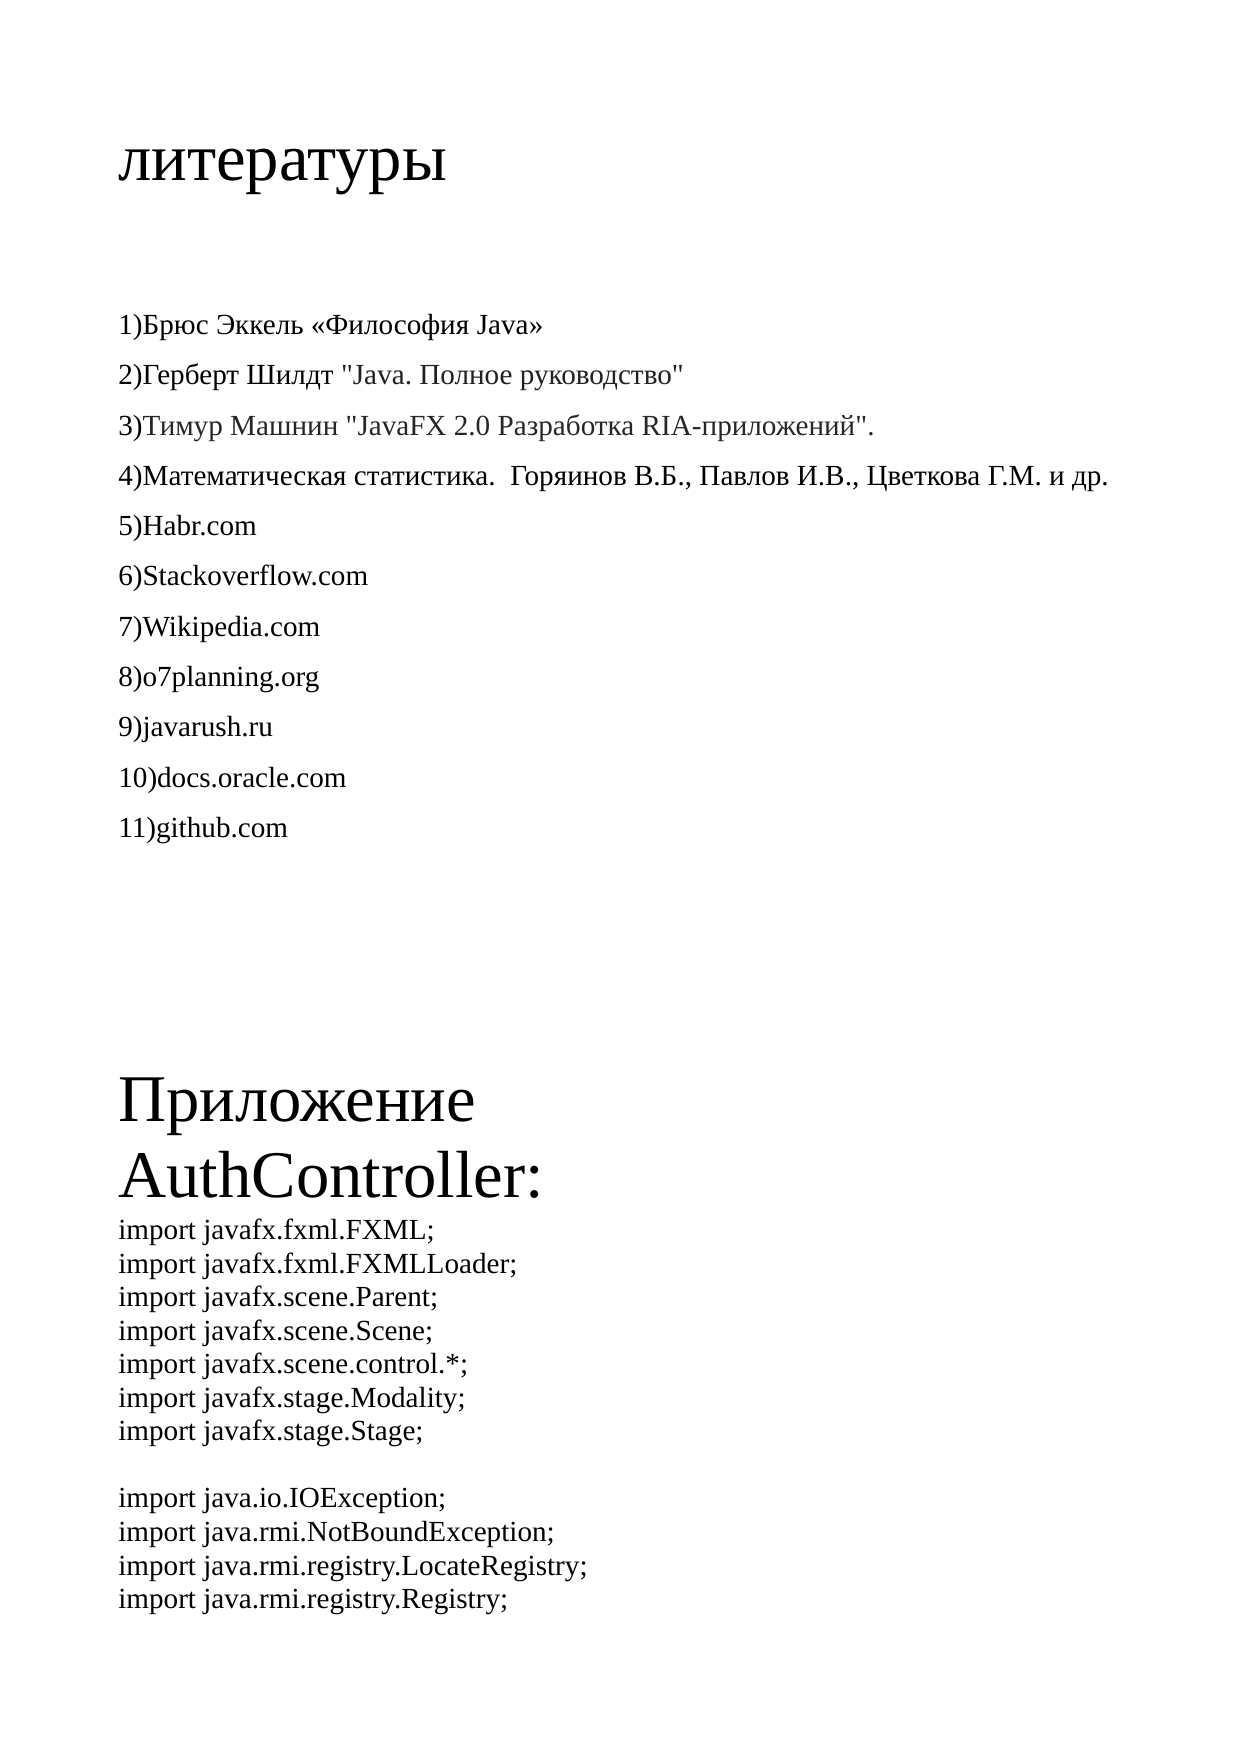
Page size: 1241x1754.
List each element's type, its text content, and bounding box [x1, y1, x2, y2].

text 1)Брюс Эккель «Философия Java» 2)Герберт Шилдт "Java. Полное руководство" 3)Тимур Машнин "JavaFX 2.0 Разработка RIA-приложений". 4)Математическая статистика. Горяинов В.Б., Павлов И.В., Цветкова Г.М. и др. 5)Habr.com 6)Stackoverflow.com 7)Wikipedia.com 8)o7planning.org 9)javarush.ru 10)docs.oracle.com 11)github.com [118, 307, 1113, 937]
text import javafx.fxml.FXMLLoader; [118, 1246, 1113, 1279]
text import javafx.scene.Parent; [118, 1279, 1113, 1313]
text import java.io.IOException; [118, 1481, 1113, 1514]
text import javafx.scene.Scene; [118, 1313, 1113, 1346]
text import javafx.fxml.FXML; [118, 1212, 1113, 1246]
text import java.rmi.registry.Registry; [118, 1581, 1113, 1615]
text AuthController: [118, 1136, 1113, 1212]
text import javafx.stage.Stage; [118, 1413, 1113, 1447]
text import javafx.scene.control.*; [118, 1346, 1113, 1380]
text литературы [118, 118, 1113, 195]
text import java.rmi.registry.LocateRegistry; [118, 1548, 1113, 1581]
text import javafx.stage.Modality; [118, 1380, 1113, 1413]
text import java.rmi.NotBoundException; [118, 1514, 1113, 1548]
text Приложение [118, 1025, 1113, 1136]
